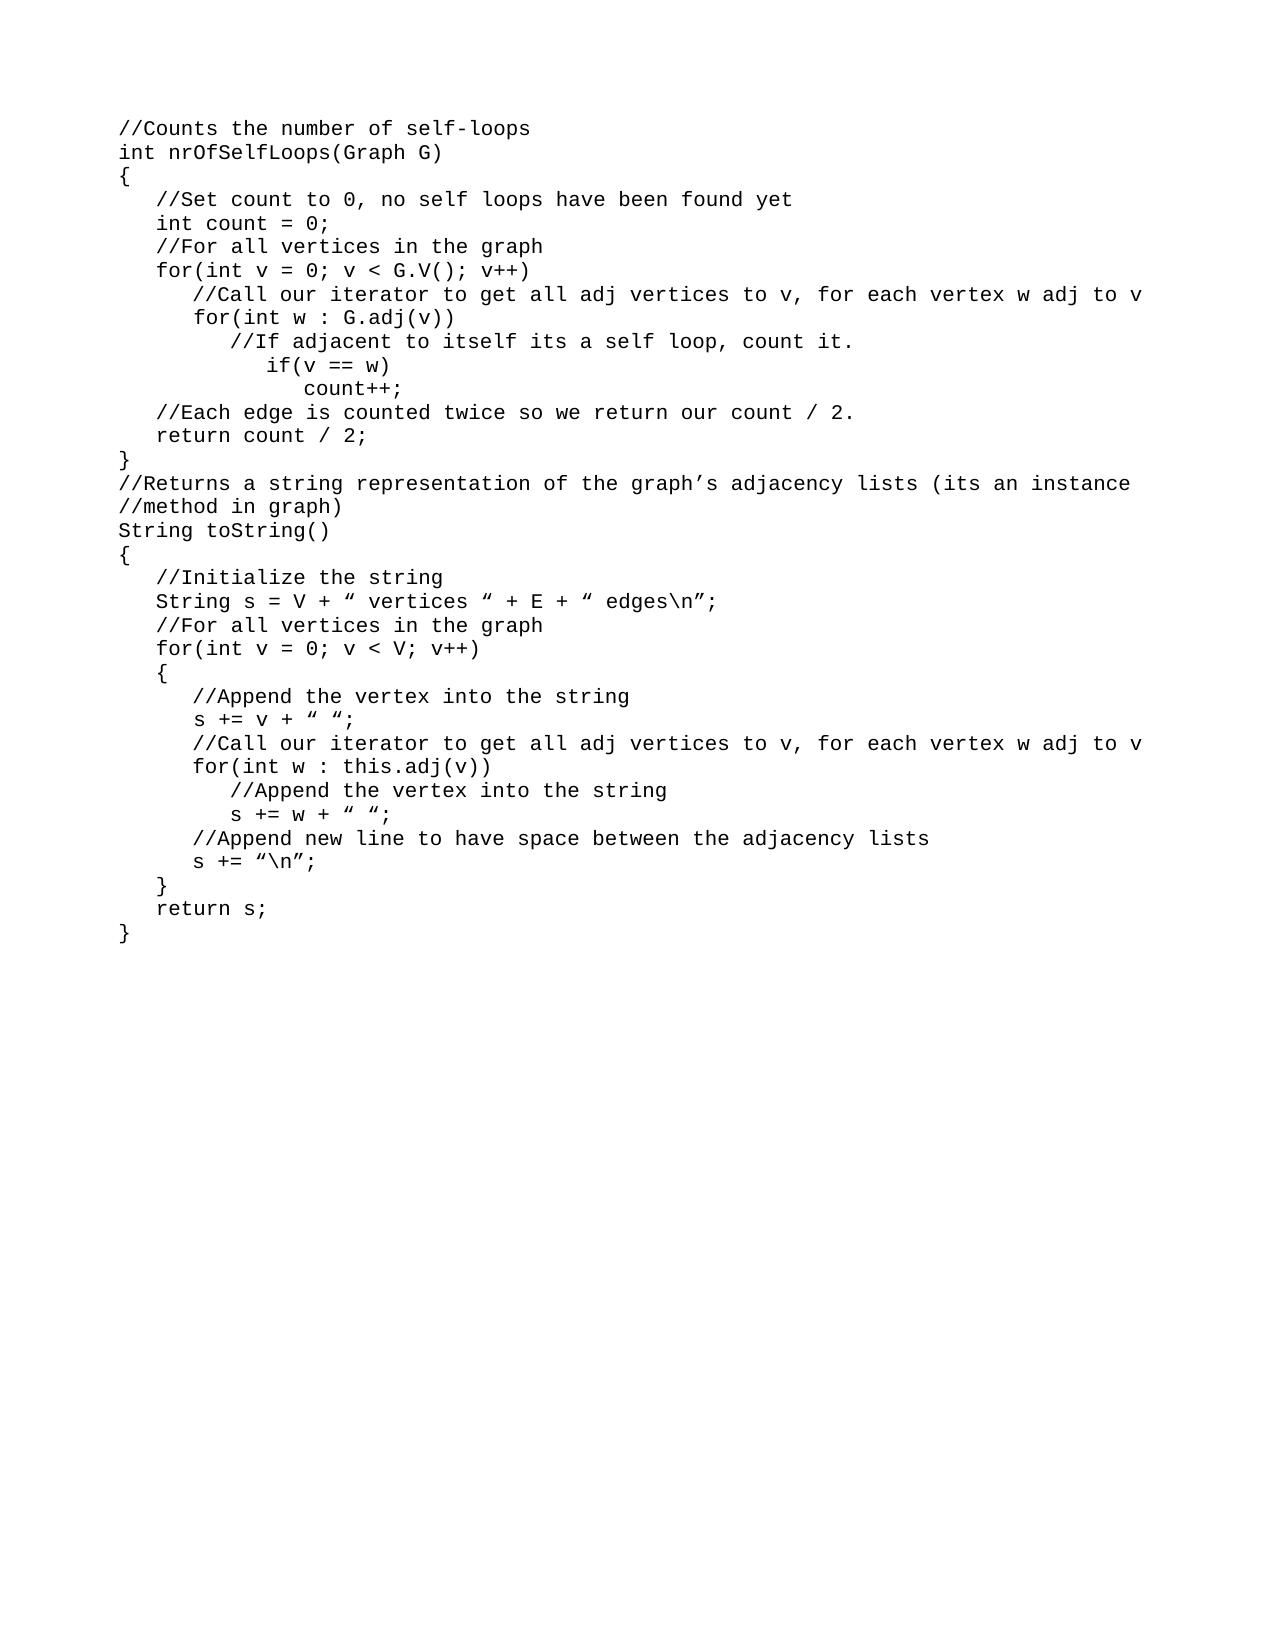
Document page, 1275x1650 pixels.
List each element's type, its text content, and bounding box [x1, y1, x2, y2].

text //method in graph) [118, 496, 1157, 520]
text String s = V + “ vertices “ + E + “ edges\n”; [118, 591, 1157, 615]
text //Call our iterator to get all adj vertices to v, for each vertex w adj to v [118, 284, 1157, 307]
text //Returns a string representation of the graph’s adjacency lists (its an instance [118, 473, 1157, 496]
text s += v + “ “; [118, 709, 1157, 733]
text //Counts the number of self-loops [118, 118, 1157, 142]
text //Append new line to have space between the adjacency lists [118, 827, 1157, 851]
text int nrOfSelfLoops(Graph G) [118, 142, 1157, 165]
text { [118, 165, 1157, 189]
text int count = 0; [118, 213, 1157, 236]
text for(int v = 0; v < V; v++) [118, 638, 1157, 662]
text //Initialize the string [118, 567, 1157, 591]
text if(v == w) [118, 354, 1157, 378]
text //Append the vertex into the string [118, 686, 1157, 709]
text { [118, 544, 1157, 567]
text //Set count to 0, no self loops have been found yet [118, 189, 1157, 213]
text { [118, 662, 1157, 686]
text } [118, 875, 1157, 898]
text return s; [118, 898, 1157, 922]
text //For all vertices in the graph [118, 236, 1157, 260]
text for(int w : this.adj(v)) [118, 757, 1157, 780]
text s += “\n”; [118, 851, 1157, 875]
text for(int v = 0; v < G.V(); v++) [118, 260, 1157, 284]
text count++; [118, 378, 1157, 402]
text } [118, 922, 1157, 946]
text //If adjacent to itself its a self loop, count it. [118, 331, 1157, 354]
text s += w + “ “; [118, 804, 1157, 827]
text //For all vertices in the graph [118, 615, 1157, 638]
text return count / 2; [118, 426, 1157, 449]
text //Call our iterator to get all adj vertices to v, for each vertex w adj to v [118, 733, 1157, 757]
text String toString() [118, 520, 1157, 544]
text } [118, 449, 1157, 473]
text //Append the vertex into the string [118, 780, 1157, 804]
text //Each edge is counted twice so we return our count / 2. [118, 402, 1157, 426]
text for(int w : G.adj(v)) [118, 307, 1157, 331]
